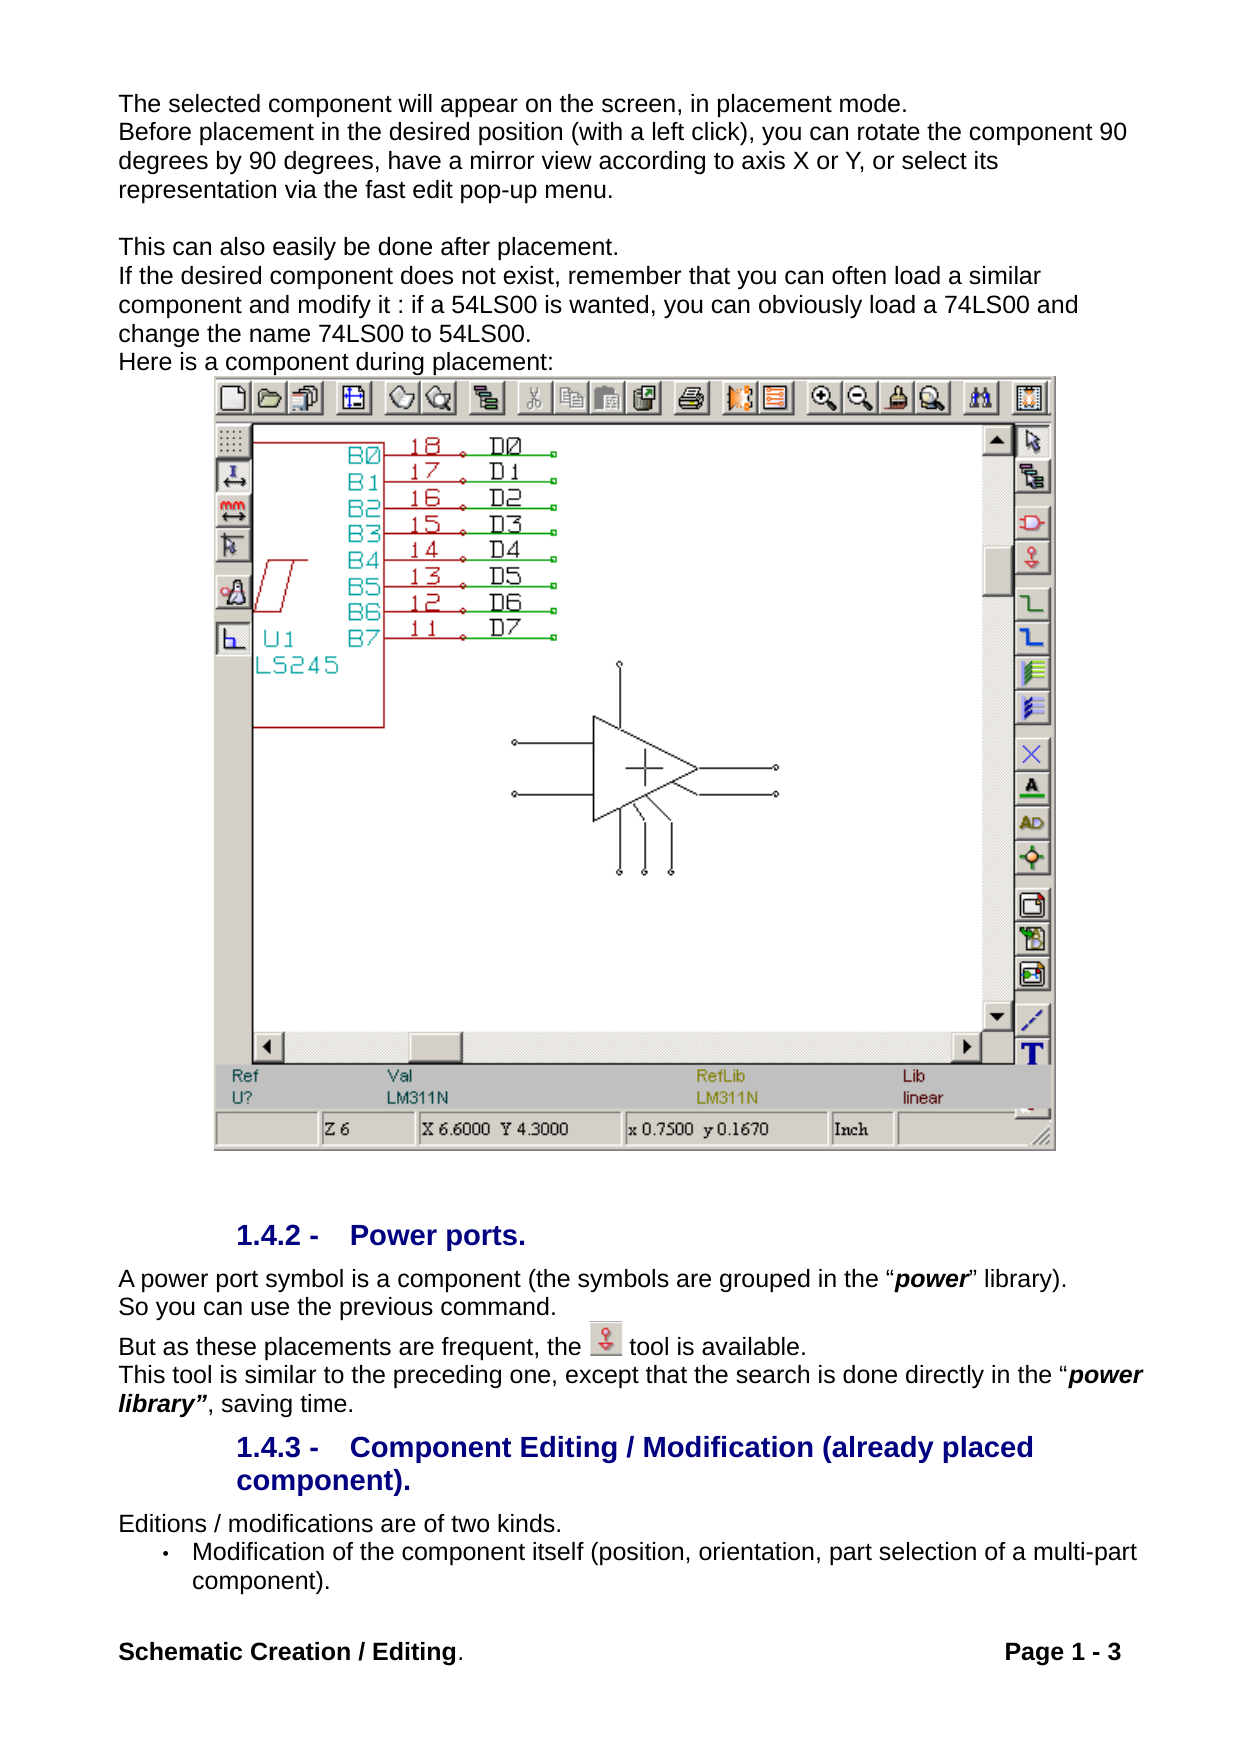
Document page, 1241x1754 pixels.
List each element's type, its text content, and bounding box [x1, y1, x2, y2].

text Here is a component during placement: [118, 347, 1152, 376]
text Editions / modifications are of two kinds. [118, 1509, 1152, 1537]
picture [213, 376, 1056, 1151]
text A power port symbol is a component (the symbols are grouped in the “power” library). [118, 1263, 1152, 1292]
text But as these placements are frequent, the tool is available. [118, 1321, 1152, 1361]
text This can also easily be done after placement. [118, 232, 1152, 261]
subtitle Component Editing / Modification (already placed component). [236, 1430, 1152, 1497]
text This tool is similar to the preceding one, except that the search is done directly in the “power library”, saving time. [118, 1361, 1152, 1418]
list Modification of the component itself (position, orientation, part selection of a multi-part component). [162, 1537, 1152, 1595]
text The selected component will appear on the screen, in placement mode. [118, 88, 1152, 117]
picture [589, 1321, 623, 1356]
text Before placement in the desired position (with a left click), you can rotate the component 90 degrees by 90 degrees, have a mirror view according to axis X or Y, or select its representation via the fast edit pop-up menu. [118, 117, 1152, 203]
text So you can use the previous command. [118, 1292, 1152, 1321]
subtitle Power ports. [236, 1218, 1152, 1252]
text If the desired component does not exist, remember that you can often load a similar component and modify it : if a 54LS00 is wanted, you can obviously load a 74LS00 and change the name 74LS00 to 54LS00. [118, 261, 1152, 347]
